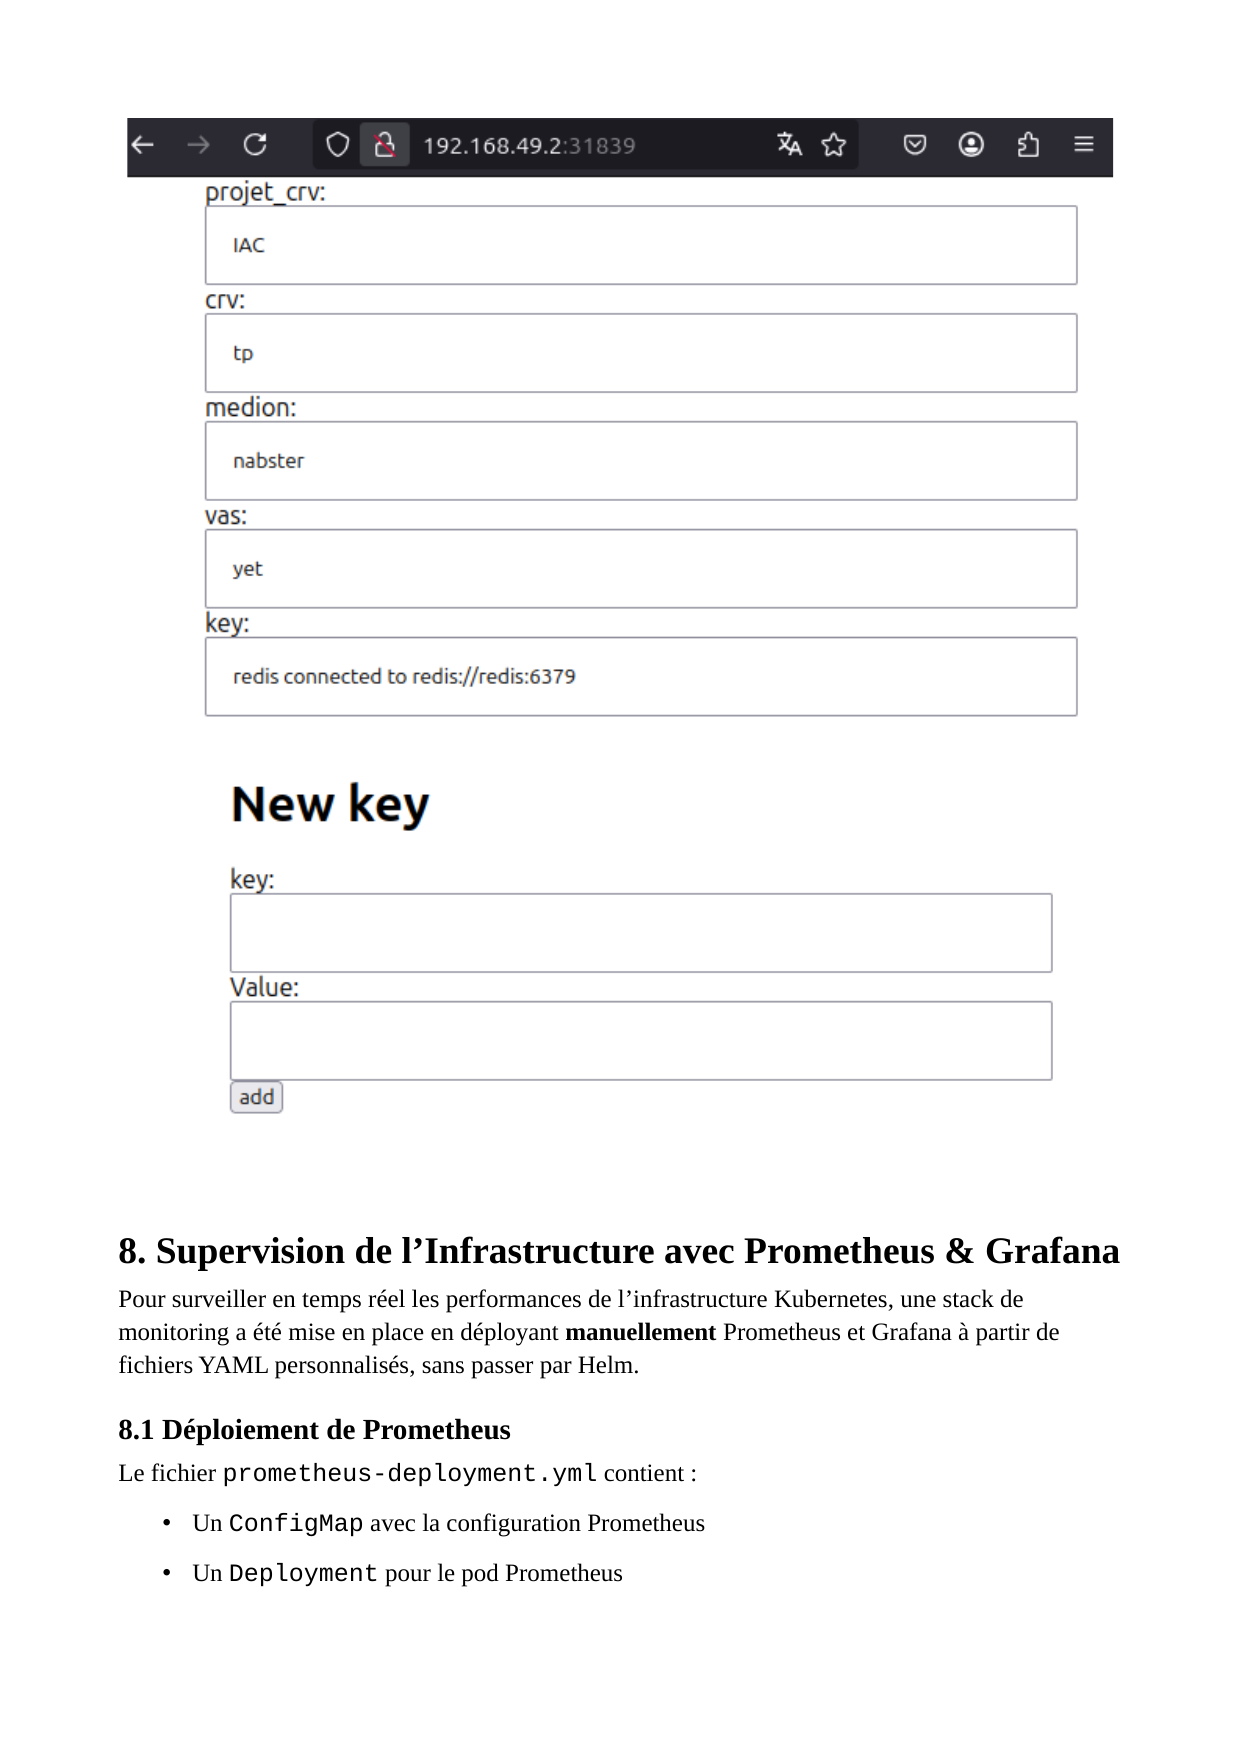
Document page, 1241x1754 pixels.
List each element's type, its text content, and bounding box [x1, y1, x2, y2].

list Un ConfigMap avec la configuration Prometheus [162, 1508, 1122, 1539]
text Le fichier prometheus-deployment.yml contient : [118, 1458, 1122, 1489]
picture [127, 118, 1114, 1156]
text Pour surveiller en temps réel les performances de l’infrastructure Kubernetes, une stack de monitoring a été mise en place en déployant manuellement Prometheus et Grafana à partir de fichiers YAML personnalisés, sans passer par Helm. [118, 1284, 1122, 1379]
subtitle 8.1 Déploiement de Prometheus [118, 1412, 1122, 1446]
list Un Deployment pour le pod Prometheus [162, 1558, 1122, 1589]
subtitle 8. Supervision de l’Infrastructure avec Prometheus & Grafana [118, 1228, 1122, 1271]
